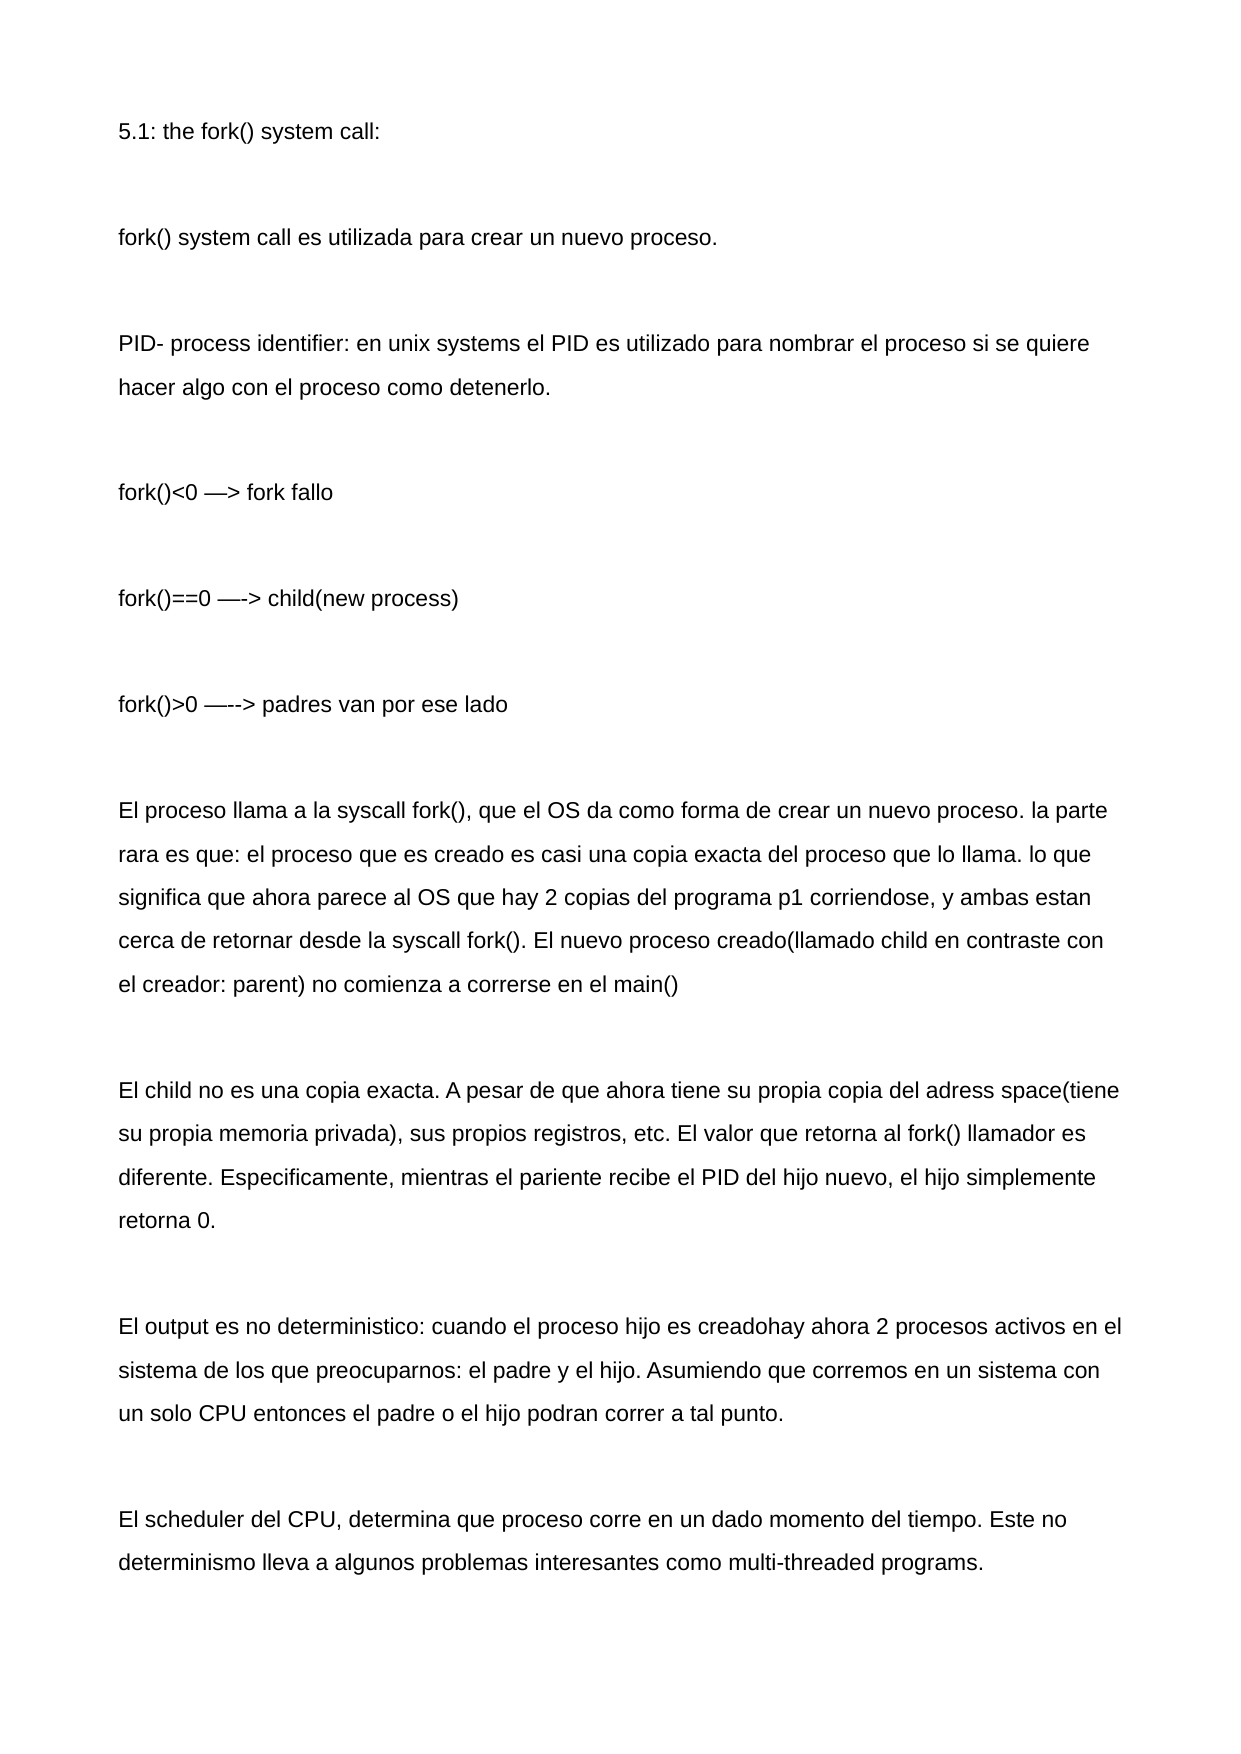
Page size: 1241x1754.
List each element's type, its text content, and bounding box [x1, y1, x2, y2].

text fork() system call es utilizada para crear un nuevo proceso. [118, 224, 1122, 250]
text fork()<0 —> fork fallo [118, 479, 1122, 506]
text El scheduler del CPU, determina que proceso corre en un dado momento del tiempo. Este no determinismo lleva a algunos problemas interesantes como multi-threaded programs. [118, 1506, 1122, 1576]
text El child no es una copia exacta. A pesar de que ahora tiene su propia copia del adress space(tiene su propia memoria privada), sus propios registros, etc. El valor que retorna al fork() llamador es diferente. Especificamente, mientras el pariente recibe el PID del hijo nuevo, el hijo simplemente retorna 0. [118, 1077, 1122, 1233]
text 5.1: the fork() system call: [118, 118, 1122, 144]
text PID- process identifier: en unix systems el PID es utilizado para nombrar el proceso si se quiere hacer algo con el proceso como detenerlo. [118, 330, 1122, 400]
text fork()==0 —-> child(new process) [118, 585, 1122, 612]
text El output es no deterministico: cuando el proceso hijo es creadohay ahora 2 procesos activos en el sistema de los que preocuparnos: el padre y el hijo. Asumiendo que corremos en un sistema con un solo CPU entonces el padre o el hijo podran correr a tal punto. [118, 1313, 1122, 1426]
text El proceso llama a la syscall fork(), que el OS da como forma de crear un nuevo proceso. la parte rara es que: el proceso que es creado es casi una copia exacta del proceso que lo llama. lo que significa que ahora parece al OS que hay 2 copias del programa p1 corriendose, y ambas estan cerca de retornar desde la syscall fork(). El nuevo proceso creado(llamado child en contraste con el creador: parent) no comienza a correrse en el main() [118, 797, 1122, 997]
text fork()>0 —--> padres van por ese lado [118, 691, 1122, 718]
